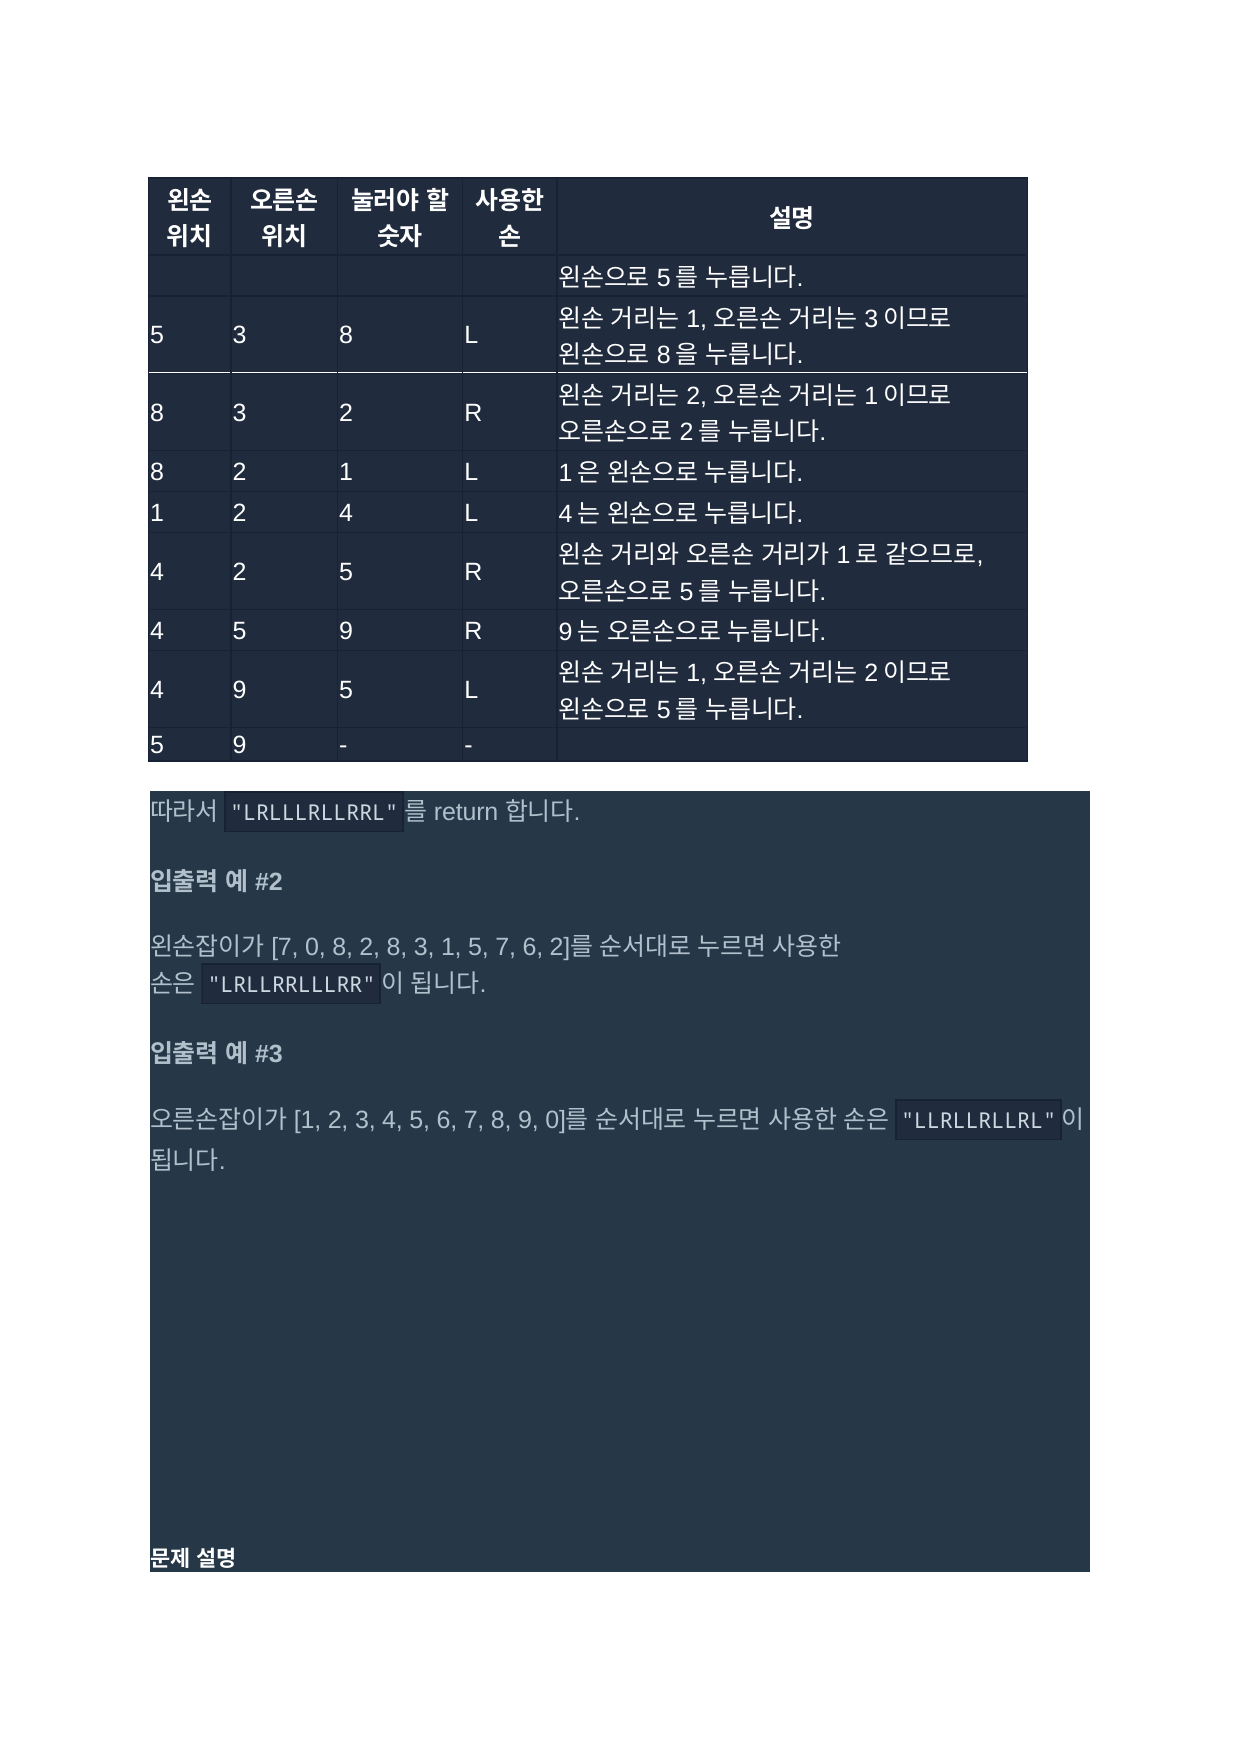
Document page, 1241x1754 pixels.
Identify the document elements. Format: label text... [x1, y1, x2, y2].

text 왼손잡이가 [7, 0, 8, 2, 8, 3, 1, 5, 7, 6, 2]를 순서대로 누르면 사용한 손은 "LRLLRRLLLRR"이 됩니다. [150, 927, 1090, 1004]
table_cell R [463, 533, 556, 609]
table_cell 1은 왼손으로 누릅니다. [558, 450, 1027, 491]
table_cell 9 [232, 651, 337, 727]
table_cell 4 [338, 492, 462, 532]
table_cell 4 [149, 533, 230, 609]
table_header 왼손 위치 [149, 179, 230, 254]
table_cell 2 [232, 533, 337, 609]
table_cell 3 [232, 374, 337, 450]
table_cell 왼손 거리는 2, 오른손 거리는 1이므로 오른손으로 2를 누릅니다. [558, 373, 1027, 450]
text 를 return 합니다. [404, 791, 1090, 832]
text 입출력 예 #2 [150, 861, 1090, 898]
table_cell 8 [338, 297, 462, 372]
table_cell 4는 왼손으로 누릅니다. [558, 491, 1027, 532]
table_cell 3 [232, 297, 337, 372]
table_cell [232, 256, 337, 295]
table_cell 5 [149, 728, 230, 760]
table_header 사용한 손 [463, 179, 556, 254]
table_cell [338, 256, 462, 295]
table_cell 9는 오른손으로 누릅니다. [558, 609, 1027, 650]
text 따라서 [150, 791, 224, 832]
table_cell [463, 256, 556, 295]
table_cell 4 [149, 610, 230, 650]
table_header 설명 [558, 179, 1027, 254]
table_cell 8 [149, 374, 230, 450]
table_cell R [463, 610, 556, 650]
table_cell 왼손 거리는 1, 오른손 거리는 2이므로 왼손으로 5를 누릅니다. [558, 650, 1027, 727]
table_cell - [463, 728, 556, 760]
table_cell 8 [149, 451, 230, 491]
table_header 눌러야 할 숫자 [338, 179, 462, 254]
table_cell 9 [232, 728, 337, 760]
table_cell 2 [232, 451, 337, 491]
table_cell 4 [149, 651, 230, 727]
table_cell L [463, 492, 556, 532]
table_cell 9 [338, 610, 462, 650]
table_cell [558, 727, 1027, 760]
table_cell - [338, 728, 462, 760]
table_cell 왼손 거리는 1, 오른손 거리는 3이므로 왼손으로 8을 누릅니다. [558, 295, 1027, 372]
table_cell 2 [338, 374, 462, 450]
table_cell 5 [338, 533, 462, 609]
table_cell L [463, 651, 556, 727]
table_cell 왼손으로 5를 누릅니다. [558, 254, 1027, 295]
text 입출력 예 #3 [150, 1033, 1090, 1070]
table_cell R [463, 374, 556, 450]
table_cell 2 [232, 492, 337, 532]
table_cell 1 [338, 451, 462, 491]
subtitle 문제 설명 [150, 1541, 1090, 1572]
table_cell 5 [232, 610, 337, 650]
table_cell 5 [338, 651, 462, 727]
table_cell 왼손 거리와 오른손 거리가 1로 같으므로, 오른손으로 5를 누릅니다. [558, 532, 1027, 609]
text 오른손잡이가 [1, 2, 3, 4, 5, 6, 7, 8, 9, 0]를 순서대로 누르면 사용한 손은 "LLRLLRLLRL"이 됩니다. [150, 1099, 1090, 1176]
table_header 오른손 위치 [232, 179, 337, 254]
table_cell [149, 256, 230, 295]
table_cell 1 [149, 492, 230, 532]
table_cell L [463, 297, 556, 372]
table_cell 5 [149, 297, 230, 372]
table_cell L [463, 451, 556, 491]
text "LRLLLRLLRRL" [226, 793, 402, 831]
